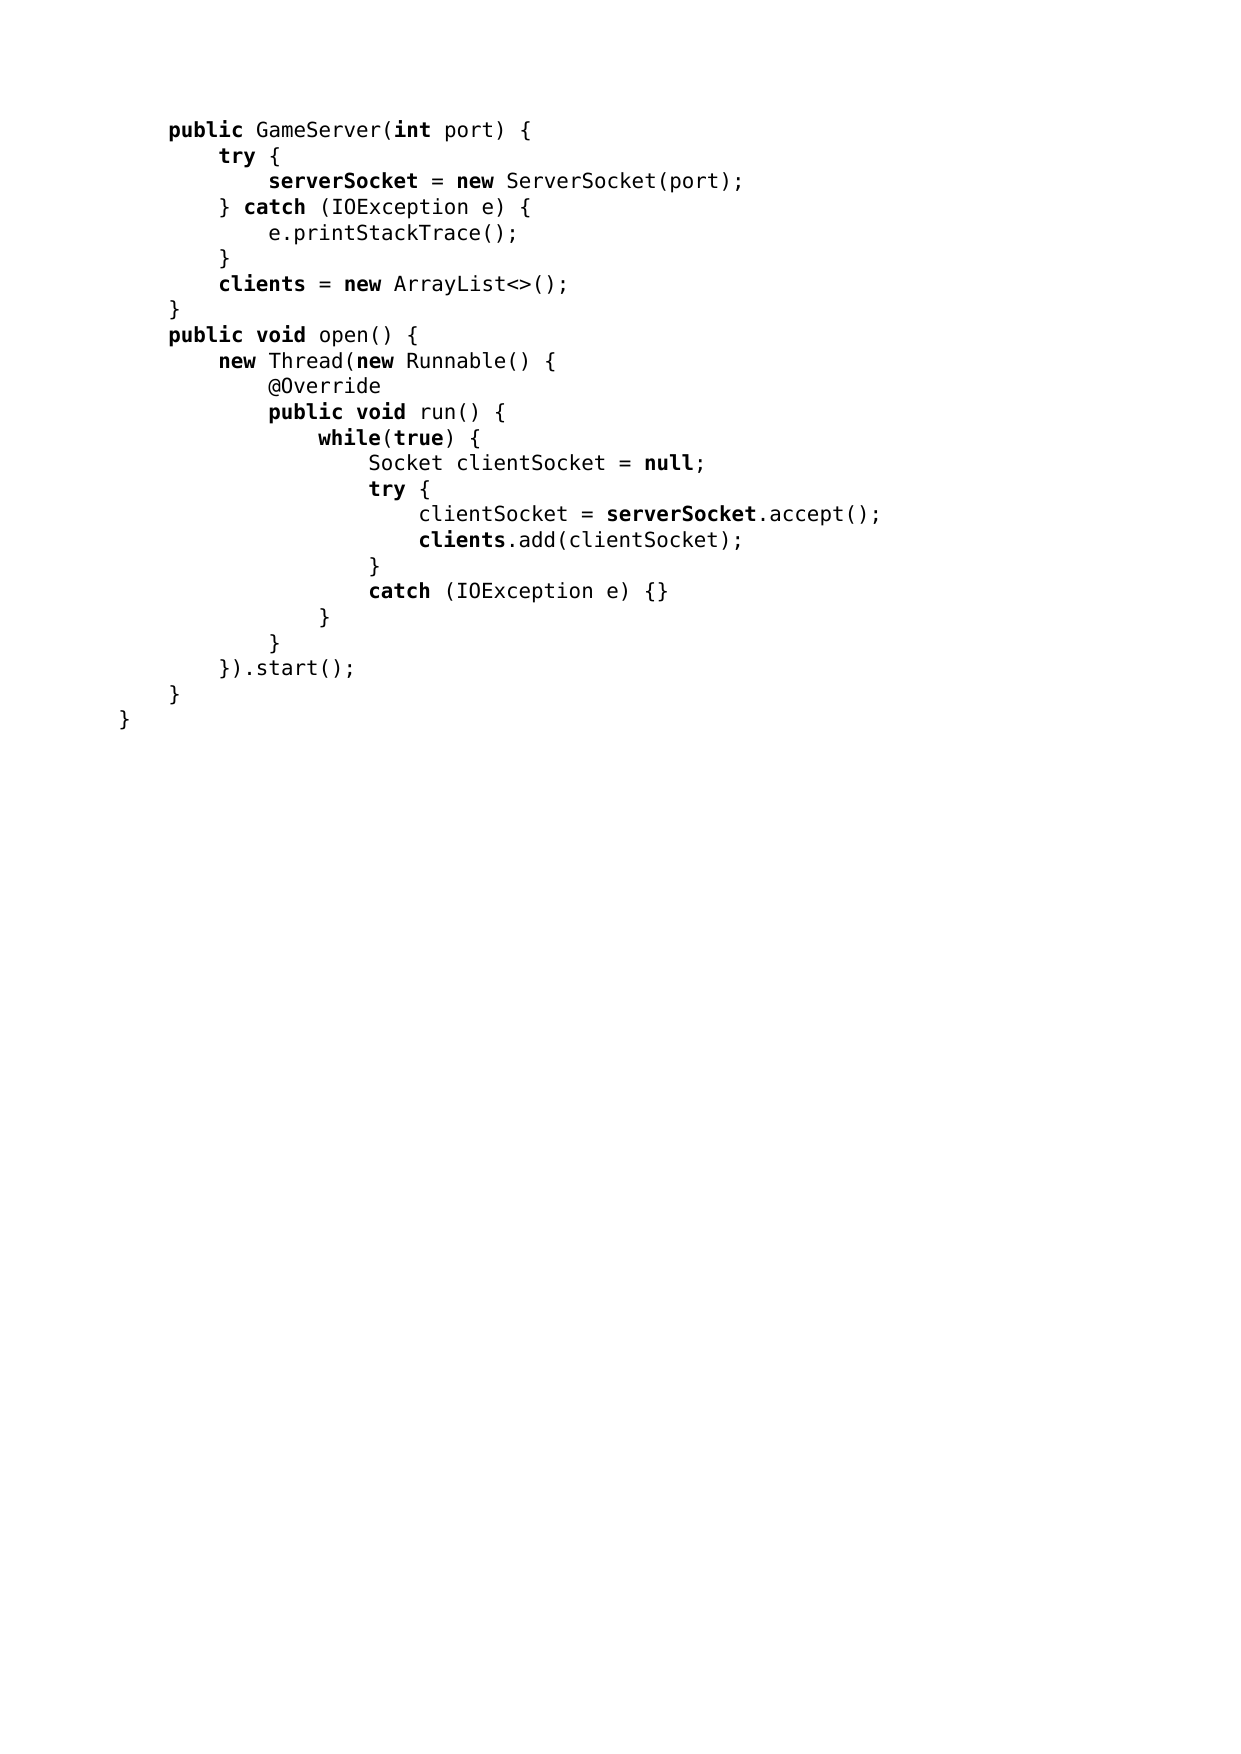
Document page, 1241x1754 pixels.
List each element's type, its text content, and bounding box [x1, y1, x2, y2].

text } [118, 246, 1122, 272]
text @Override [118, 374, 1122, 400]
text try { [118, 144, 1122, 169]
text public GameServer(int port) { [118, 118, 1122, 144]
text } [118, 297, 1122, 323]
text Socket clientSocket = null; [118, 451, 1122, 477]
text public void run() { [118, 400, 1122, 426]
text } [118, 631, 1122, 656]
text serverSocket = new ServerSocket(port); [118, 169, 1122, 195]
text } catch (IOException e) { [118, 195, 1122, 221]
text clients.add(clientSocket); [118, 528, 1122, 554]
text new Thread(new Runnable() { [118, 349, 1122, 374]
text } [118, 682, 1122, 707]
text try { [118, 477, 1122, 502]
text }).start(); [118, 656, 1122, 682]
text } [118, 605, 1122, 631]
text clients = new ArrayList<>(); [118, 272, 1122, 297]
text catch (IOException e) {} [118, 579, 1122, 605]
text clientSocket = serverSocket.accept(); [118, 502, 1122, 528]
text e.printStackTrace(); [118, 221, 1122, 246]
text while(true) { [118, 426, 1122, 451]
text } [118, 707, 1122, 732]
text public void open() { [118, 323, 1122, 349]
text } [118, 554, 1122, 579]
